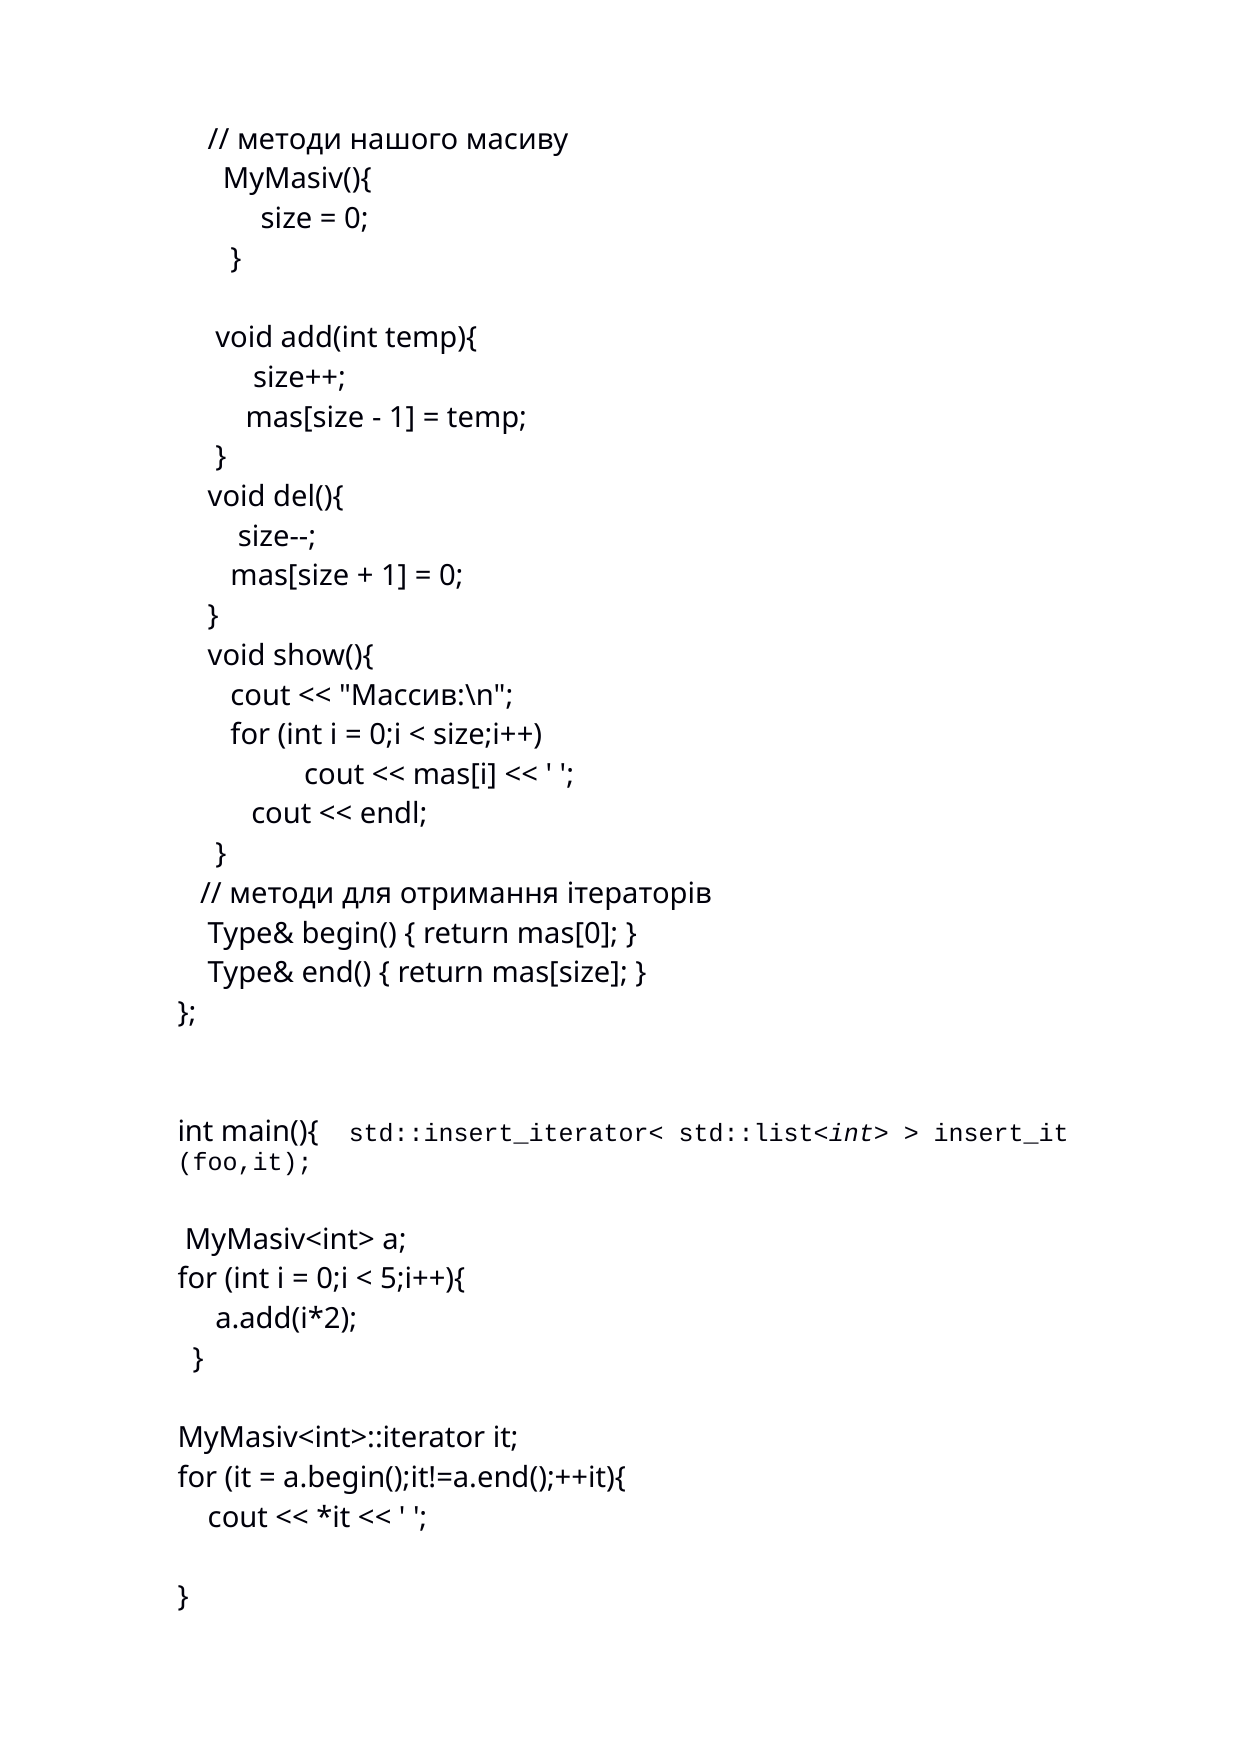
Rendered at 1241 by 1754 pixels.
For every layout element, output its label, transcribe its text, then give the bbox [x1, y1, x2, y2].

text Type& end() { return mas[size]; } [177, 952, 1152, 991]
text void add(int temp){ [177, 317, 1152, 356]
text } [177, 832, 1152, 872]
text MyMasiv<int> a; [177, 1218, 1152, 1258]
text int main(){ std::insert_iterator< std::list<int> > insert_it (foo,it); [177, 1110, 1152, 1178]
text MyMasiv(){ [177, 158, 1152, 197]
text } [177, 1575, 1152, 1615]
text size++; [177, 356, 1152, 396]
text for (int i = 0;i < 5;i++){ [177, 1258, 1152, 1297]
text for (it = a.begin();it!=a.end();++it){ [177, 1456, 1152, 1496]
text mas[size + 1] = 0; [177, 555, 1152, 594]
text } [177, 436, 1152, 475]
text void show(){ [177, 634, 1152, 674]
text for (int i = 0;i < size;i++) [177, 713, 1152, 753]
text mas[size - 1] = temp; [177, 396, 1152, 436]
text MyMasiv<int>::iterator it; [177, 1416, 1152, 1456]
text Type& begin() { return mas[0]; } [177, 912, 1152, 952]
text // методи нашого масиву [177, 118, 1152, 158]
text size = 0; [177, 197, 1152, 237]
text size--; [177, 515, 1152, 555]
text void del(){ [177, 475, 1152, 515]
text cout << *it << ' '; [177, 1496, 1152, 1536]
text } [177, 1337, 1152, 1377]
text // методи для отримання ітераторів [177, 872, 1152, 912]
text }; [177, 991, 1152, 1031]
text } [177, 237, 1152, 277]
text cout << endl; [177, 793, 1152, 832]
text } [177, 594, 1152, 634]
text cout << "Массив:\n"; [177, 674, 1152, 713]
text a.add(i*2); [177, 1297, 1152, 1337]
text cout << mas[i] << ' '; [177, 753, 1152, 793]
